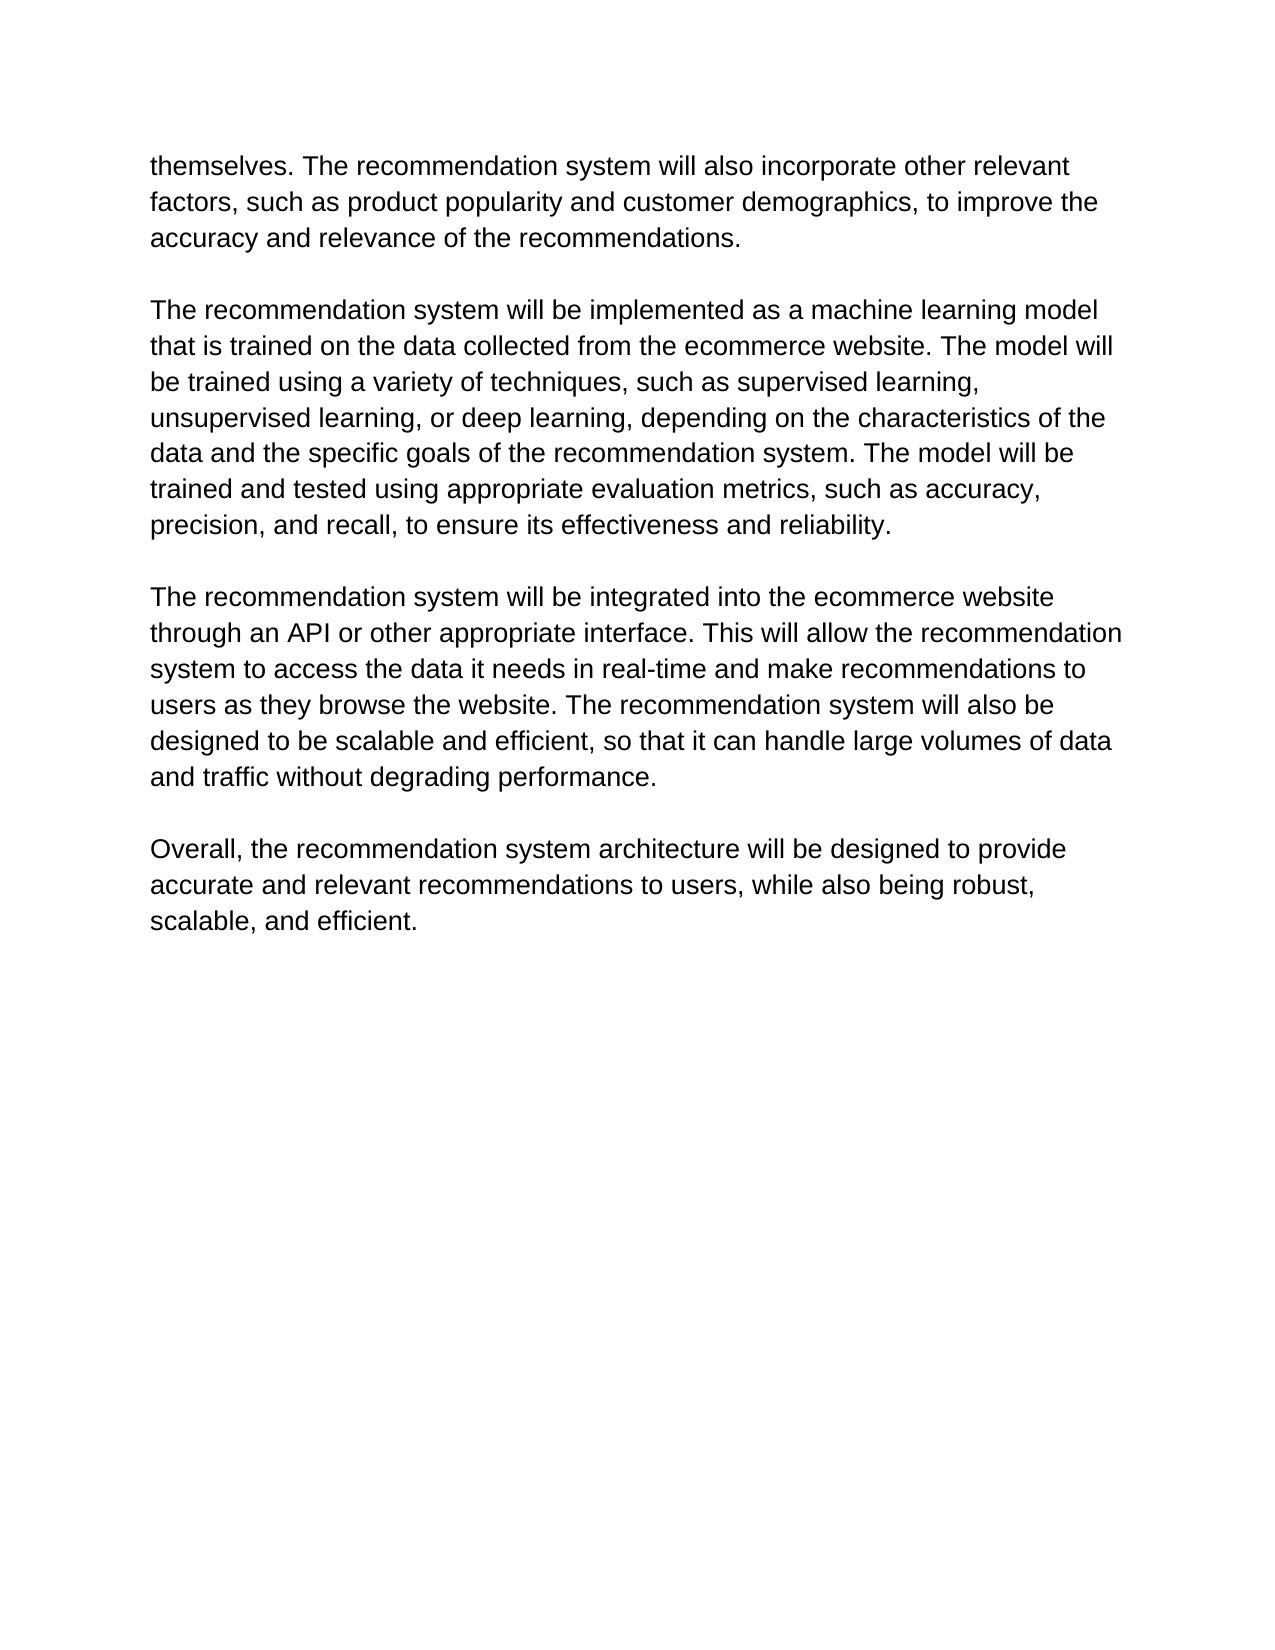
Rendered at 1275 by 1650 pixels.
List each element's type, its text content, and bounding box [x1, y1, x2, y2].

text themselves. The recommendation system will also incorporate other relevant factors, such as product popularity and customer demographics, to improve the accuracy and relevance of the recommendations. [150, 150, 1125, 253]
text The recommendation system will be integrated into the ecommerce website through an API or other appropriate interface. This will allow the recommendation system to access the data it needs in real-time and make recommendations to users as they browse the website. The recommendation system will also be designed to be scalable and efficient, so that it can handle large volumes of data and traffic without degrading performance. [150, 581, 1125, 792]
text The recommendation system will be implemented as a machine learning model that is trained on the data collected from the ecommerce website. The model will be trained using a variety of techniques, such as supervised learning, unsupervised learning, or deep learning, depending on the characteristics of the data and the specific goals of the recommendation system. The model will be trained and tested using appropriate evaluation metrics, such as accuracy, precision, and recall, to ensure its effectiveness and reliability. [150, 294, 1125, 541]
text Overall, the recommendation system architecture will be designed to provide accurate and relevant recommendations to users, while also being robust, scalable, and efficient. [150, 833, 1125, 936]
